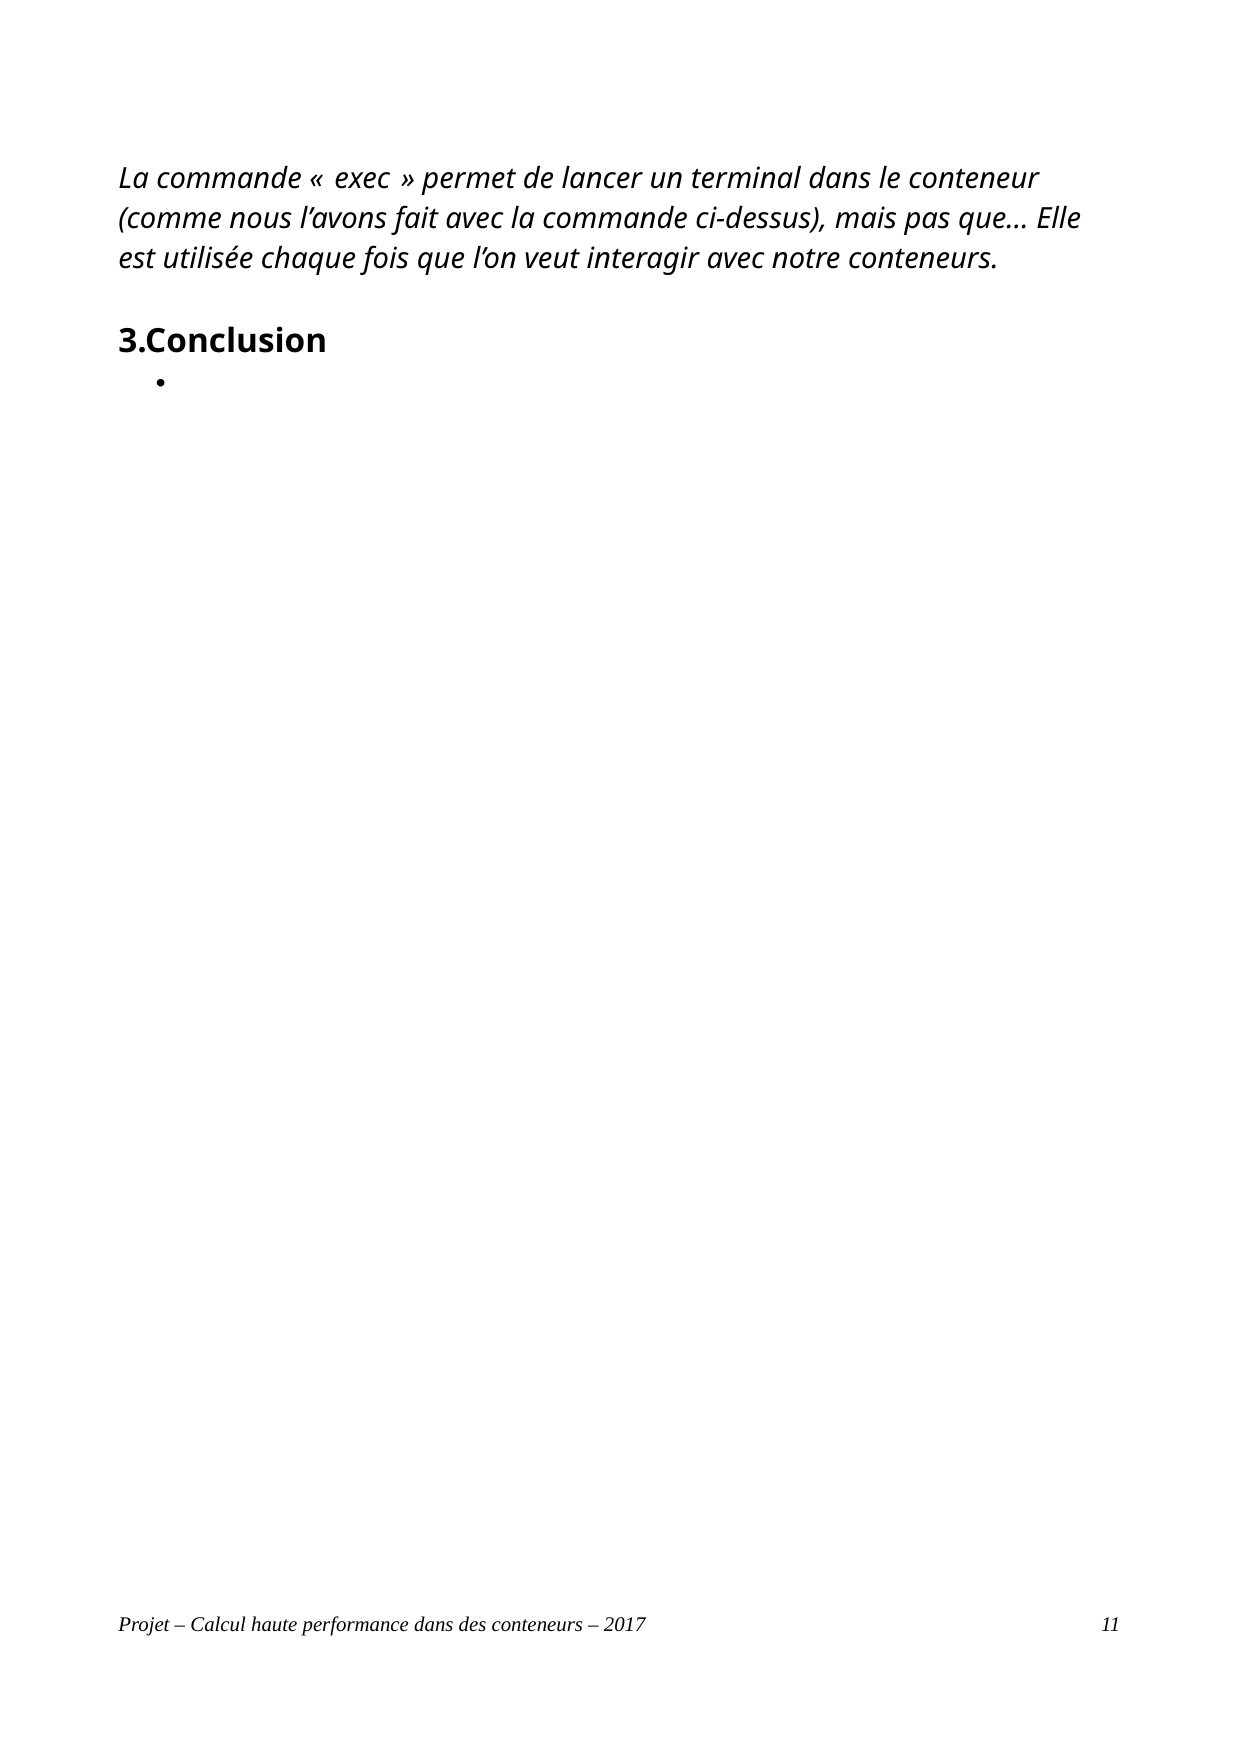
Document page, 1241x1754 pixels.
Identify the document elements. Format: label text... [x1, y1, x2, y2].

text 3.Conclusion [118, 317, 1122, 362]
text La commande « exec » permet de lancer un terminal dans le conteneur (comme nous l’avons fait avec la commande ci-dessus), mais pas que… Elle est utilisée chaque fois que l’on veut interagir avec notre conteneurs. [118, 158, 1122, 277]
